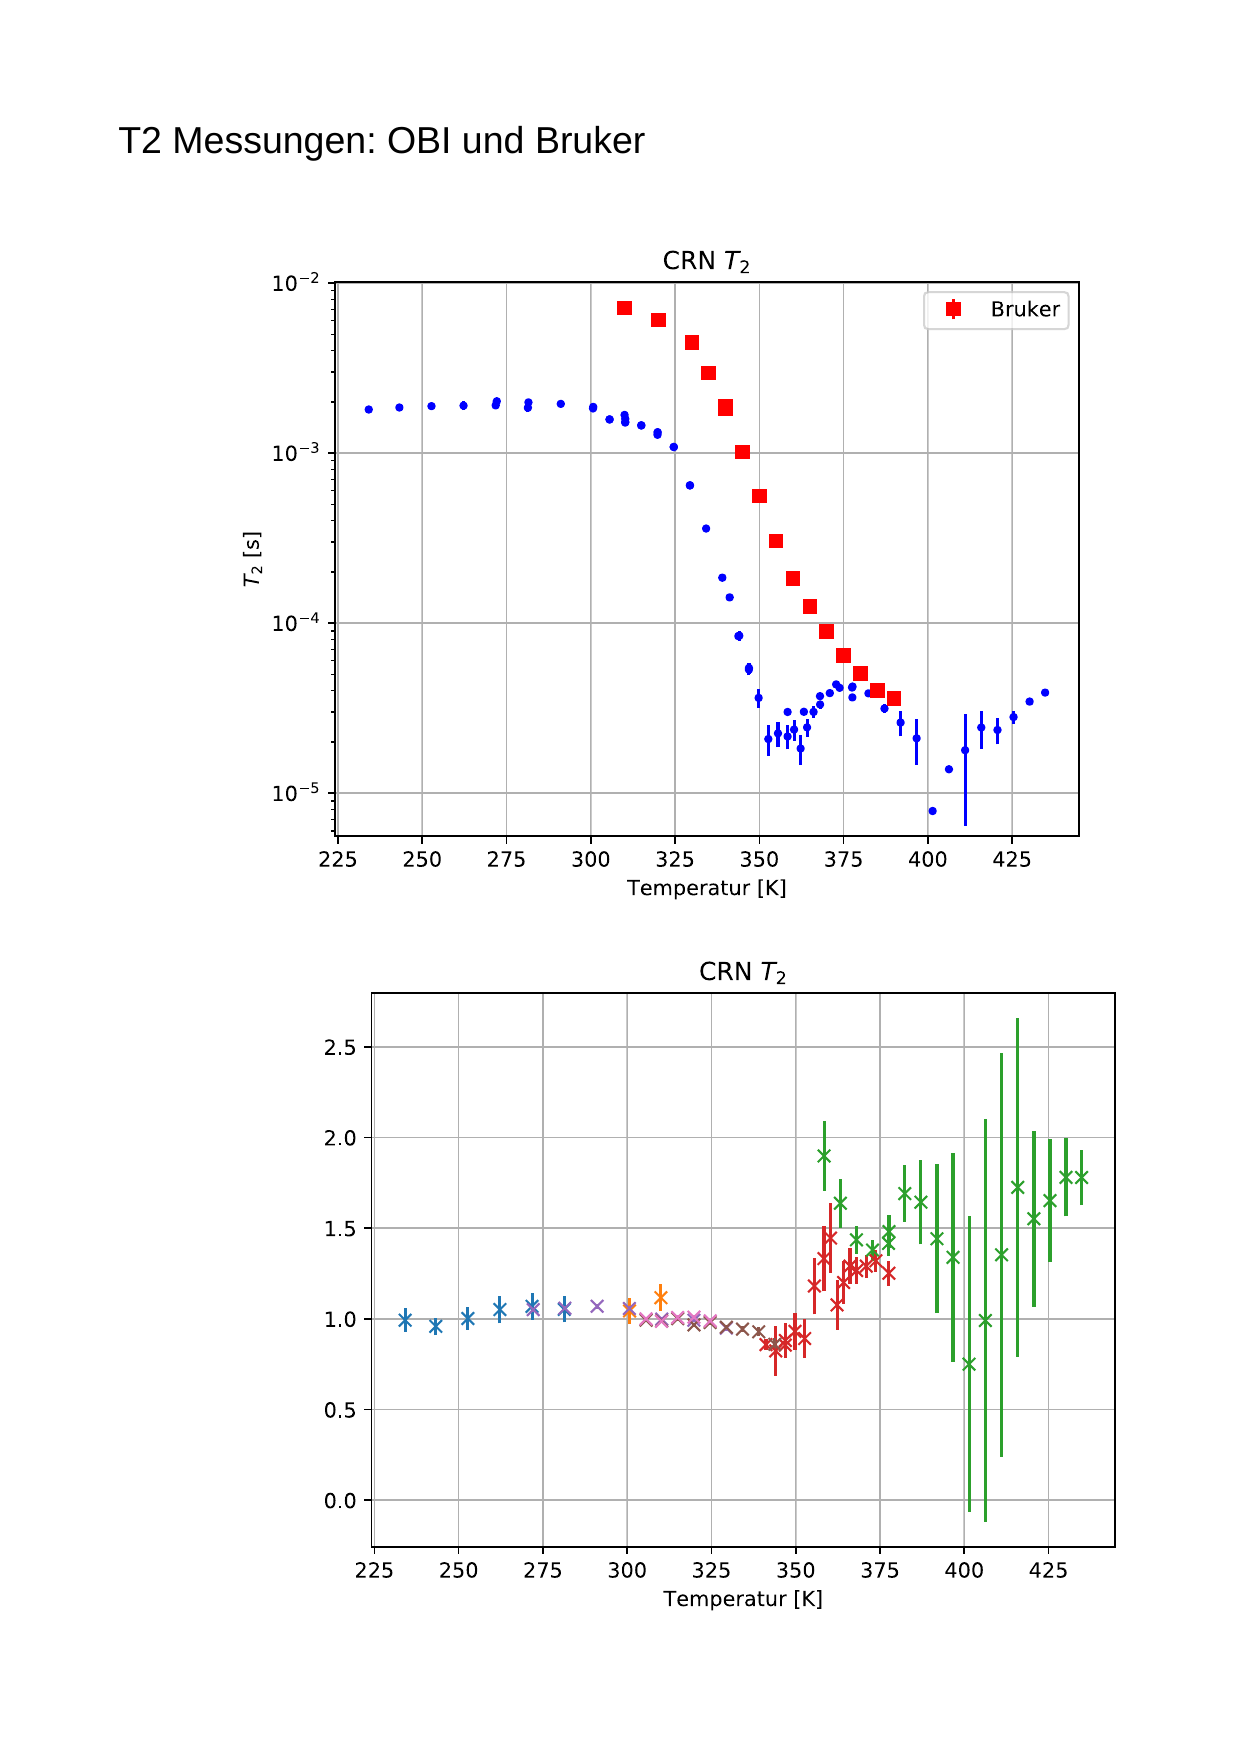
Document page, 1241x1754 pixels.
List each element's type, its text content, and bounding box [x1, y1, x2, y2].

text T2 Messungen: OBI und Bruker [118, 118, 1122, 161]
